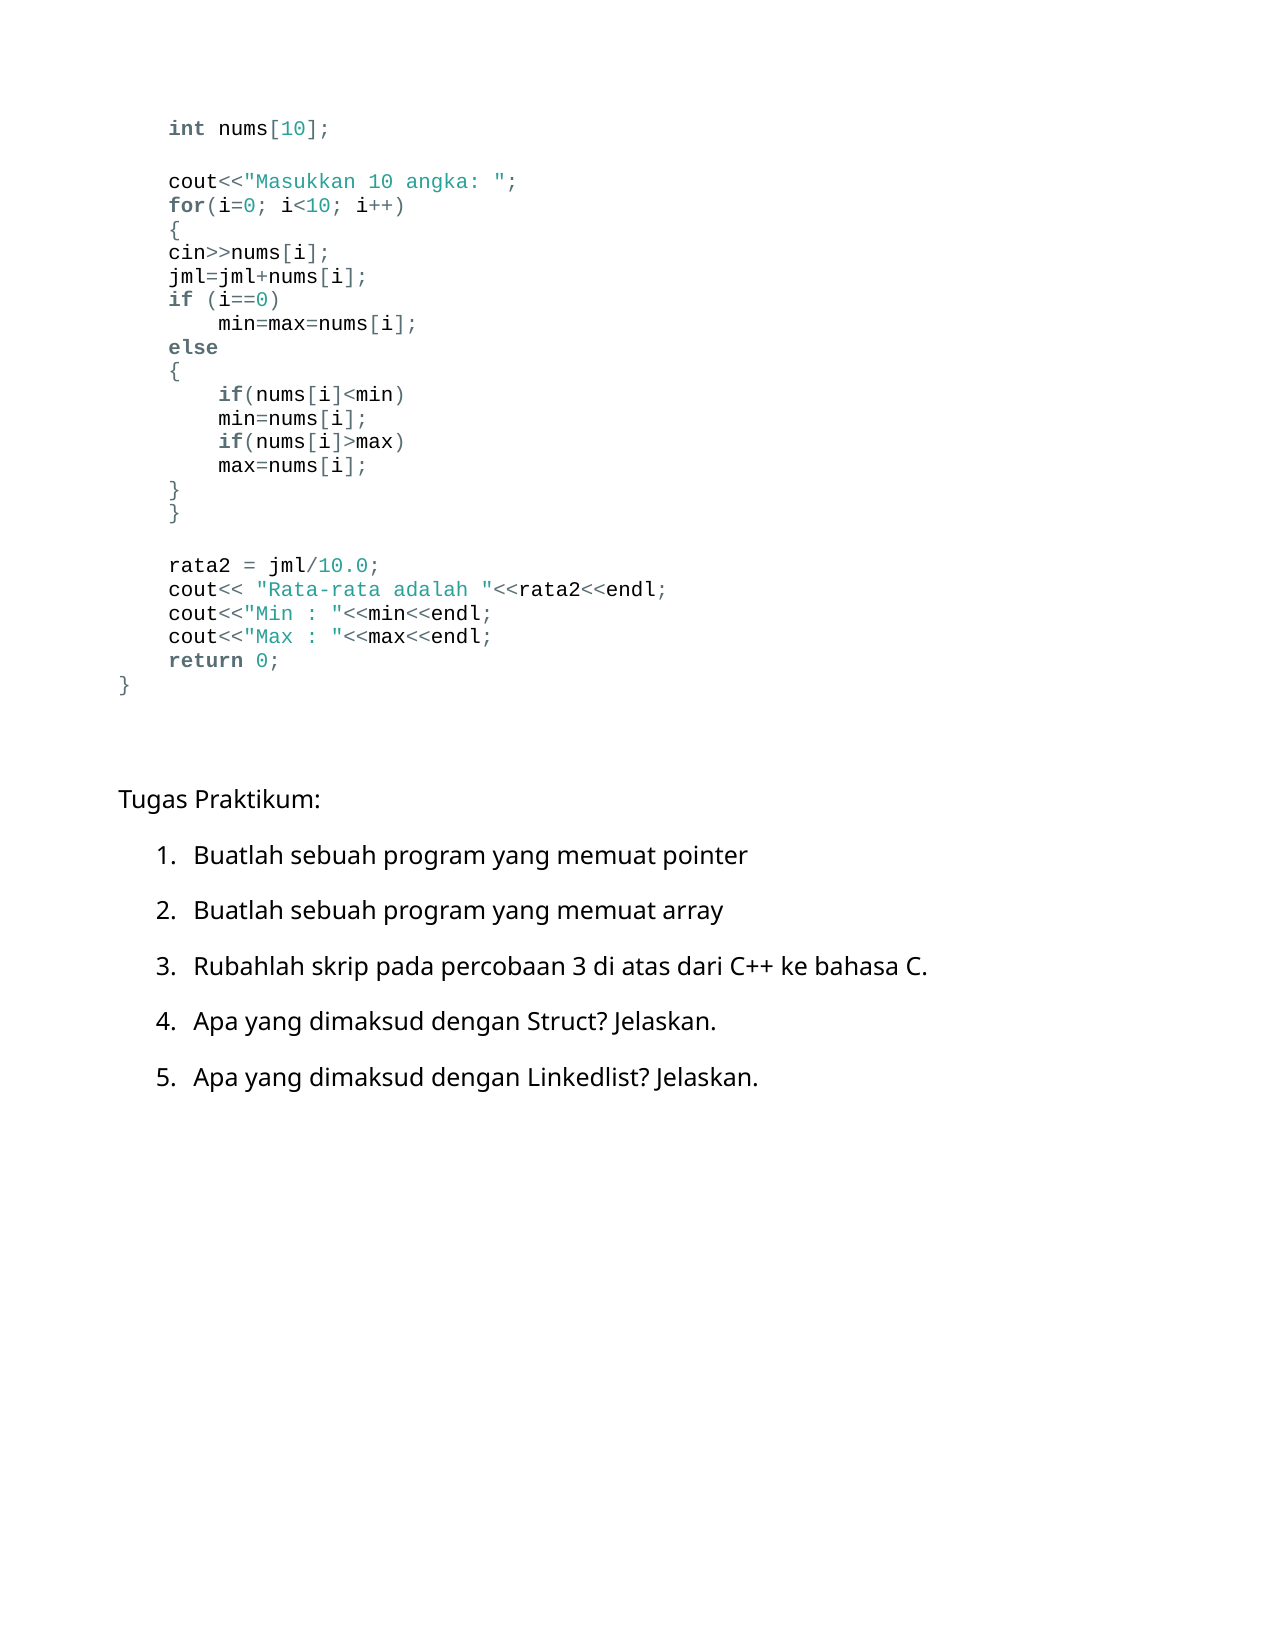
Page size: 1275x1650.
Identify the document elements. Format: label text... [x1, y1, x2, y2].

text { [118, 218, 1157, 242]
text min=nums[i]; [118, 408, 1157, 431]
text return 0; [118, 650, 1157, 674]
list Buatlah sebuah program yang memuat array [156, 893, 1157, 927]
text cout<<"Min : "<<min<<endl; [118, 603, 1157, 626]
text max=nums[i]; [118, 455, 1157, 479]
text Tugas Praktikum: [118, 782, 1157, 816]
text min=max=nums[i]; [118, 313, 1157, 337]
text if (i==0) [118, 289, 1157, 313]
text else [118, 337, 1157, 360]
text { [118, 360, 1157, 384]
list Buatlah sebuah program yang memuat pointer [156, 838, 1157, 872]
text rata2 = jml/10.0; [118, 555, 1157, 579]
text int nums[10]; [118, 118, 1157, 142]
text } [118, 479, 1157, 502]
list Apa yang dimaksud dengan Struct? Jelaskan. [156, 1004, 1157, 1038]
text if(nums[i]>max) [118, 431, 1157, 455]
text if(nums[i]<min) [118, 384, 1157, 408]
text } [118, 674, 1157, 697]
text cin>>nums[i]; [118, 242, 1157, 266]
list Rubahlah skrip pada percobaan 3 di atas dari C++ ke bahasa C. [156, 948, 1157, 982]
text for(i=0; i<10; i++) [118, 195, 1157, 218]
text cout<<"Max : "<<max<<endl; [118, 626, 1157, 650]
list Apa yang dimaksud dengan Linkedlist? Jelaskan. [156, 1059, 1157, 1093]
text jml=jml+nums[i]; [118, 266, 1157, 289]
text cout<<"Masukkan 10 angka: "; [118, 171, 1157, 195]
text cout<< "Rata-rata adalah "<<rata2<<endl; [118, 579, 1157, 603]
text } [118, 502, 1157, 526]
